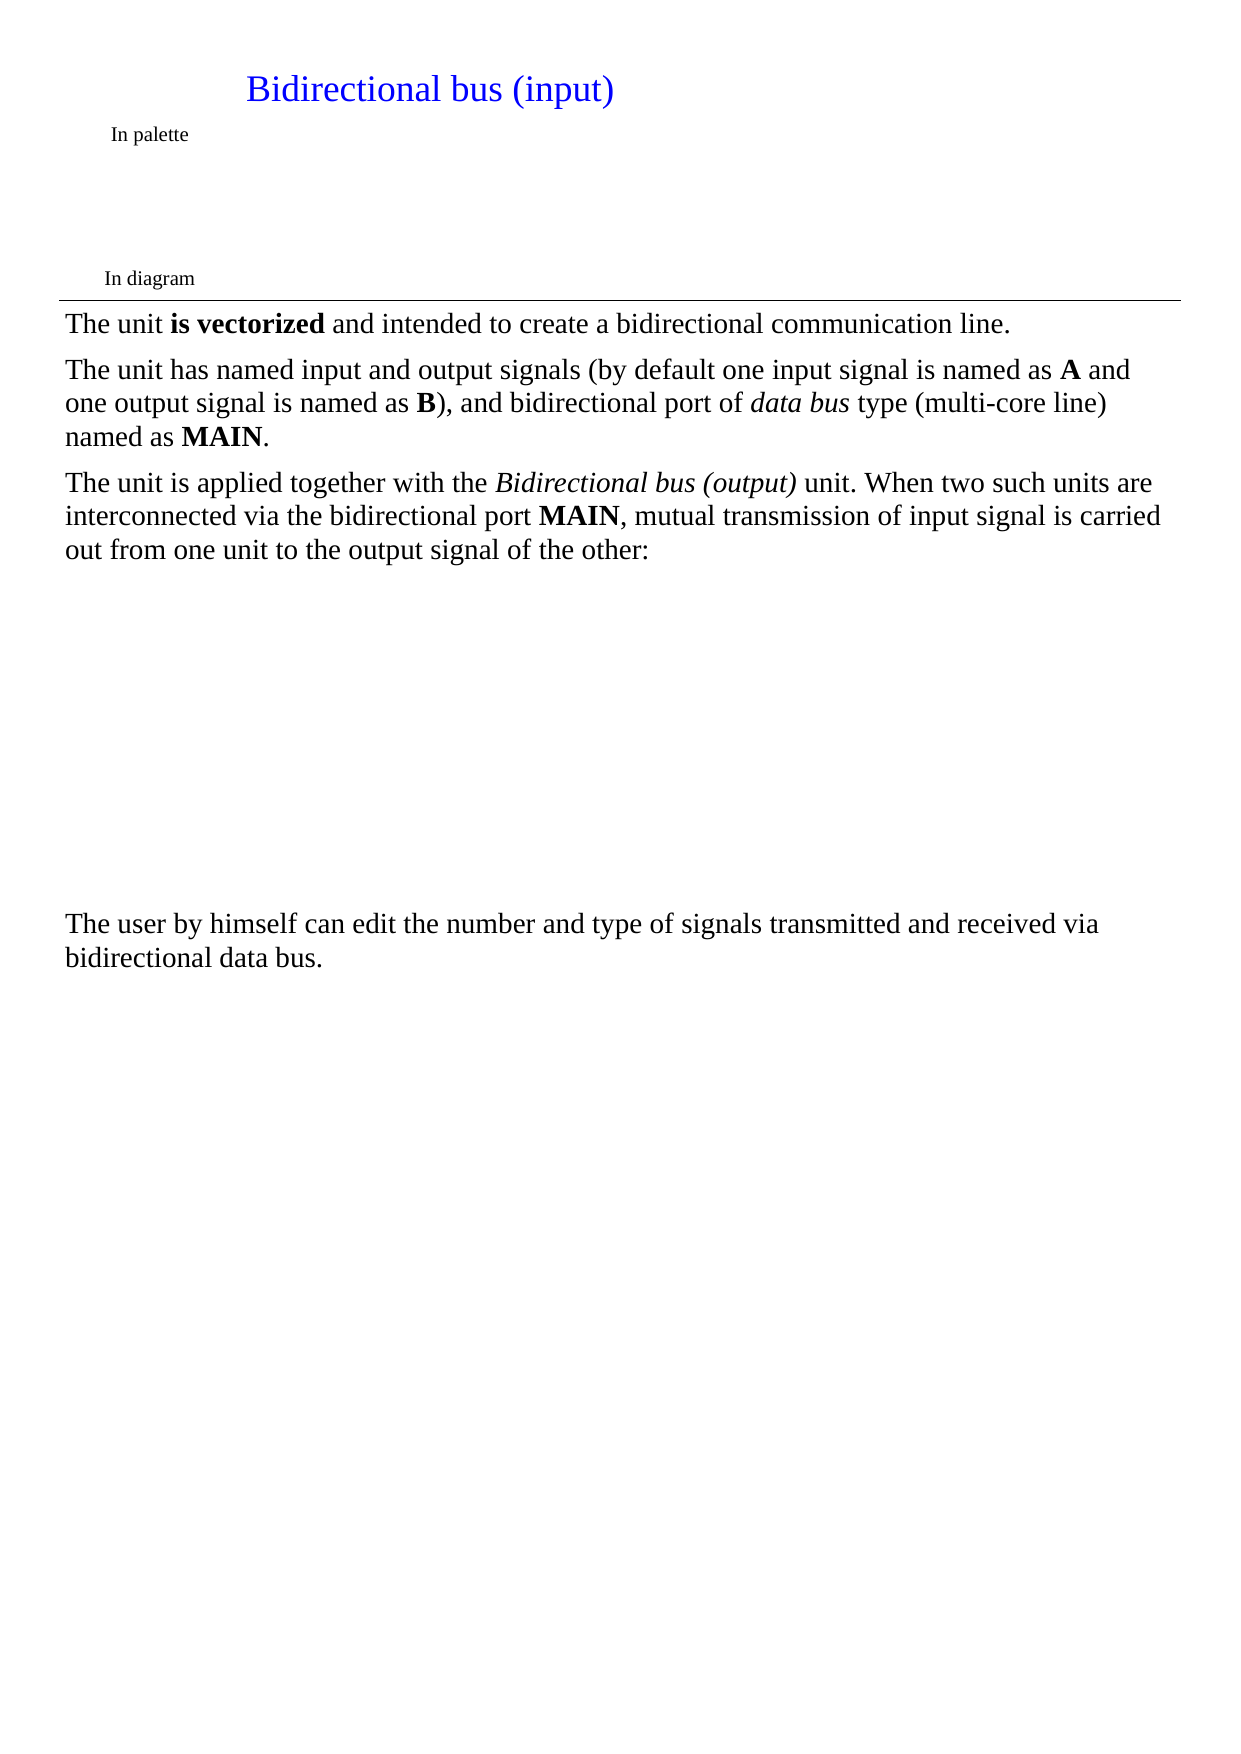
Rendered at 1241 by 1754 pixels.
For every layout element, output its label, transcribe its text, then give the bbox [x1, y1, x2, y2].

table_cell [59, 156, 240, 260]
table_cell The unit is vectorized and intended to create a bidirectional communication line. The unit has named input and output signals (by default one input signal is named as A and one output signal is named as B), and bidirectional port of data bus type (multi-core line) named as MAIN. The unit is applied together with the Bidirectional bus (output) unit. When two such units are interconnected via the bidirectional port MAIN, mutual transmission of input signal is carried out from one unit to the output signal of the other: The user by himself can edit the number and type of signals transmitted and received via bidirectional data bus. [59, 301, 1181, 992]
table_cell [240, 260, 1181, 300]
table_header Bidirectional bus (input) [240, 59, 1181, 116]
table_cell [240, 156, 1181, 260]
table_cell In diagram [59, 260, 240, 300]
table_header [59, 59, 240, 116]
table_cell In palette [59, 116, 240, 156]
table_cell [240, 116, 1181, 156]
